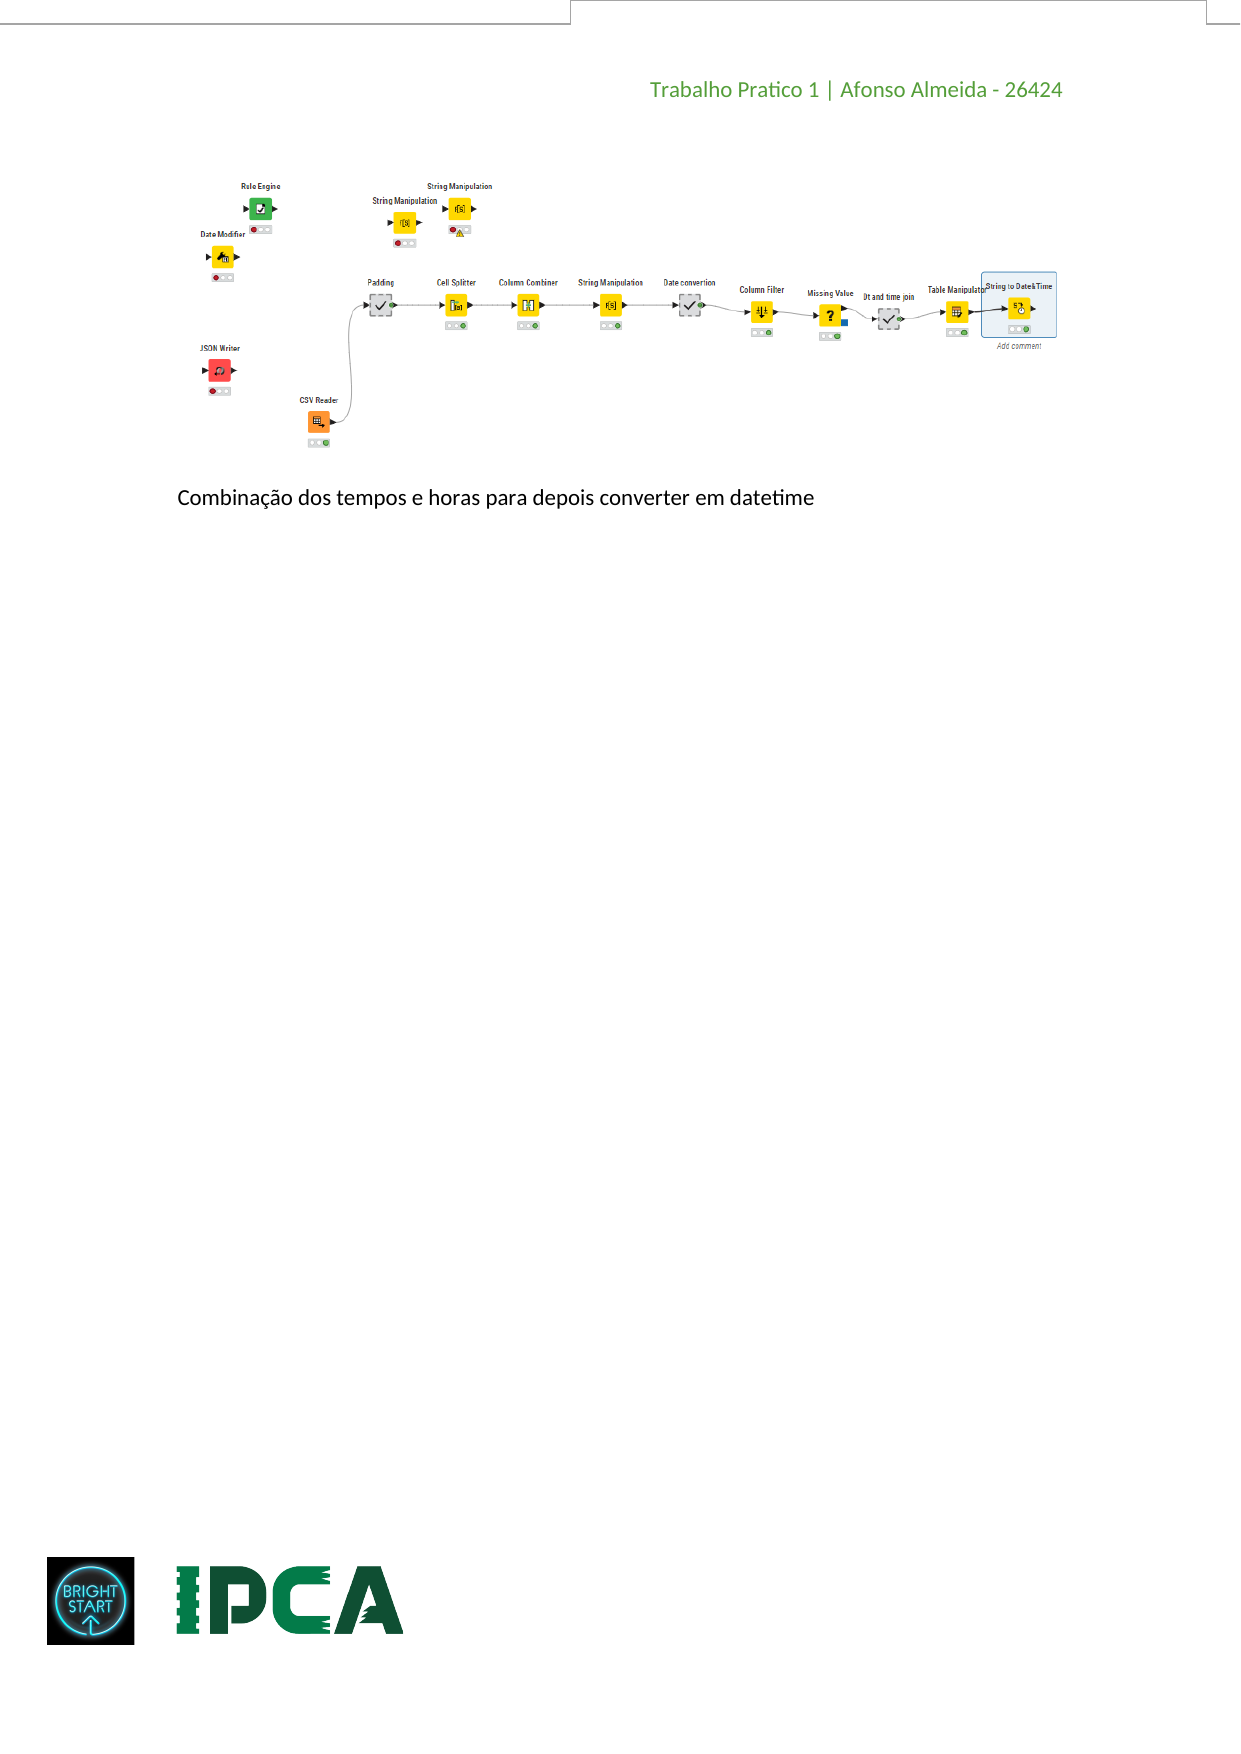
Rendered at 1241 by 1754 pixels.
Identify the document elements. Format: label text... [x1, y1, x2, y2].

text Combinação dos tempos e horas para depois converter em datetime [177, 483, 1063, 511]
